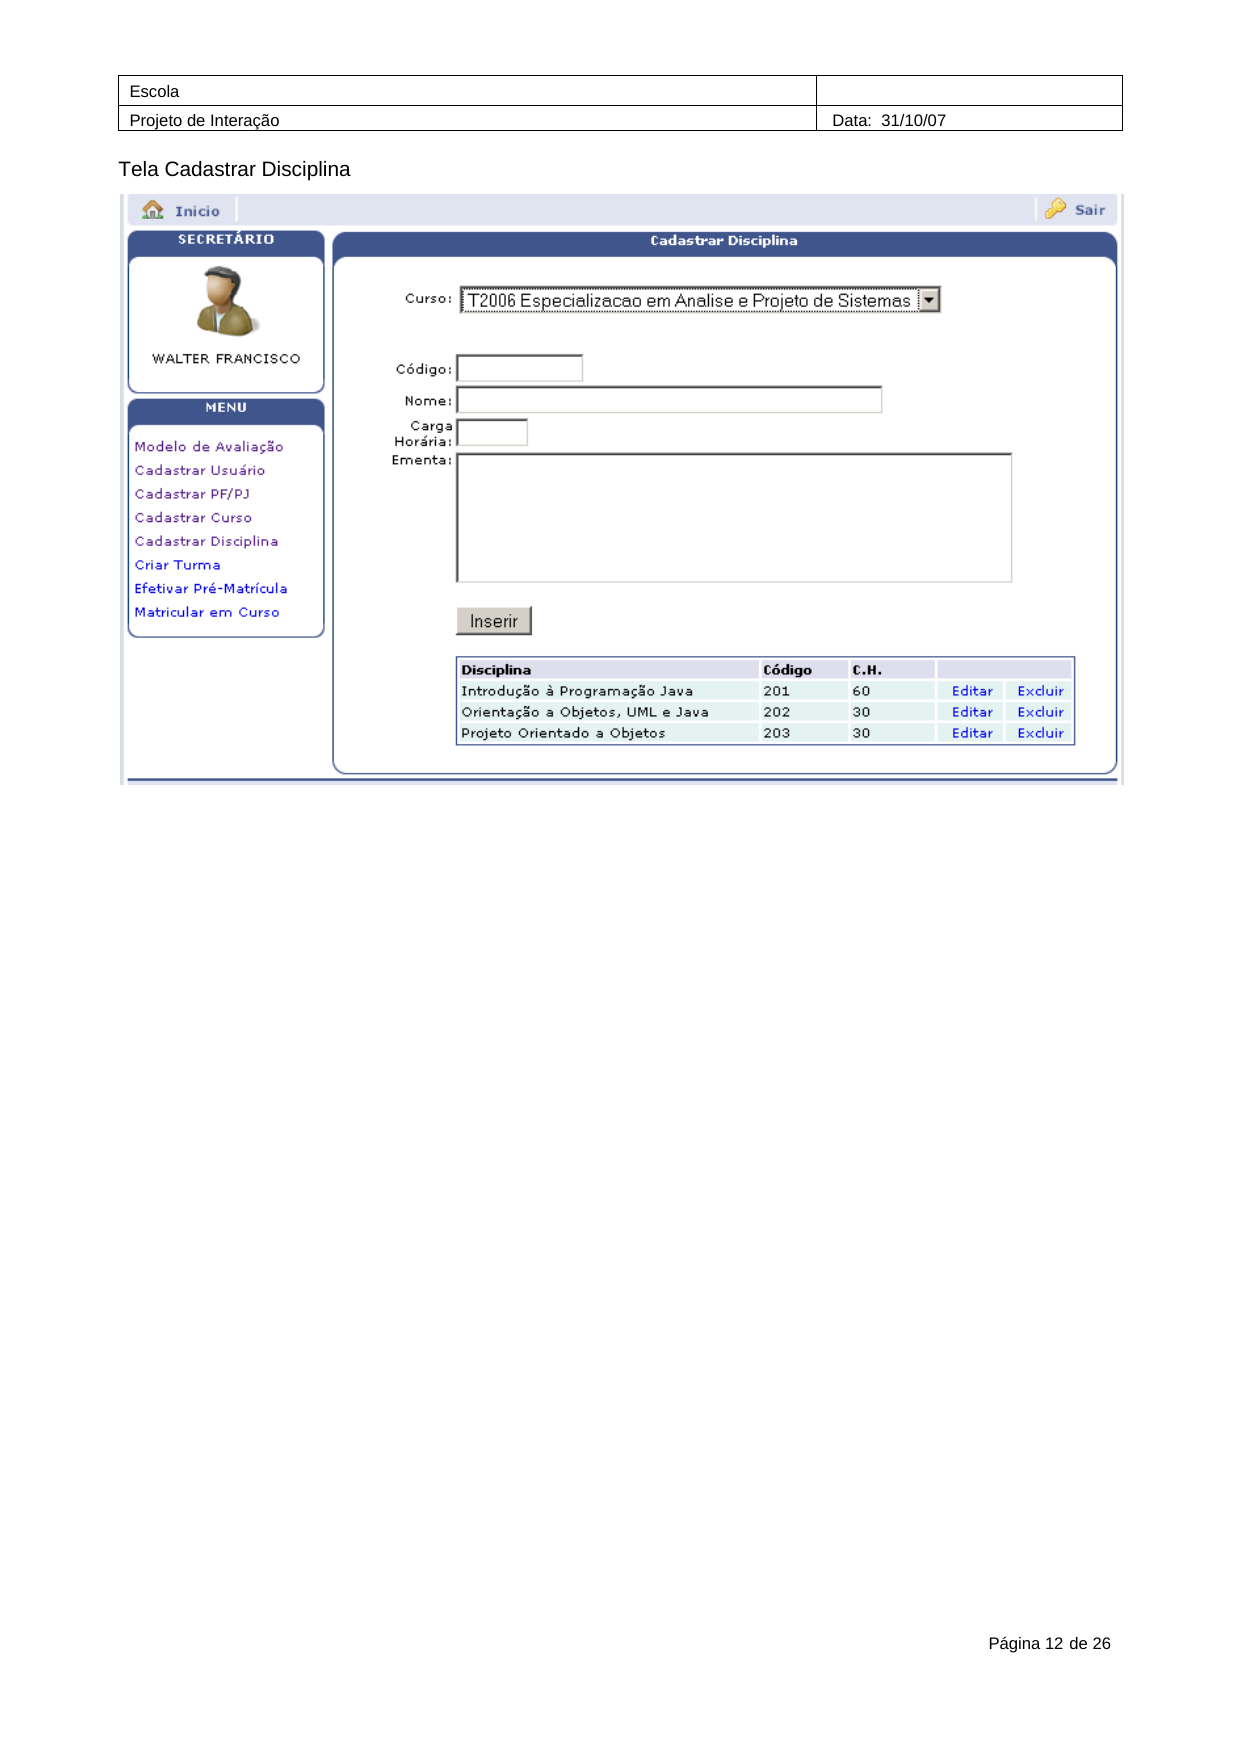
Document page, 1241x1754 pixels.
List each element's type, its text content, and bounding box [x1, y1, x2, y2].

text Tela Cadastrar Disciplina [118, 156, 1122, 181]
picture [120, 194, 1124, 785]
